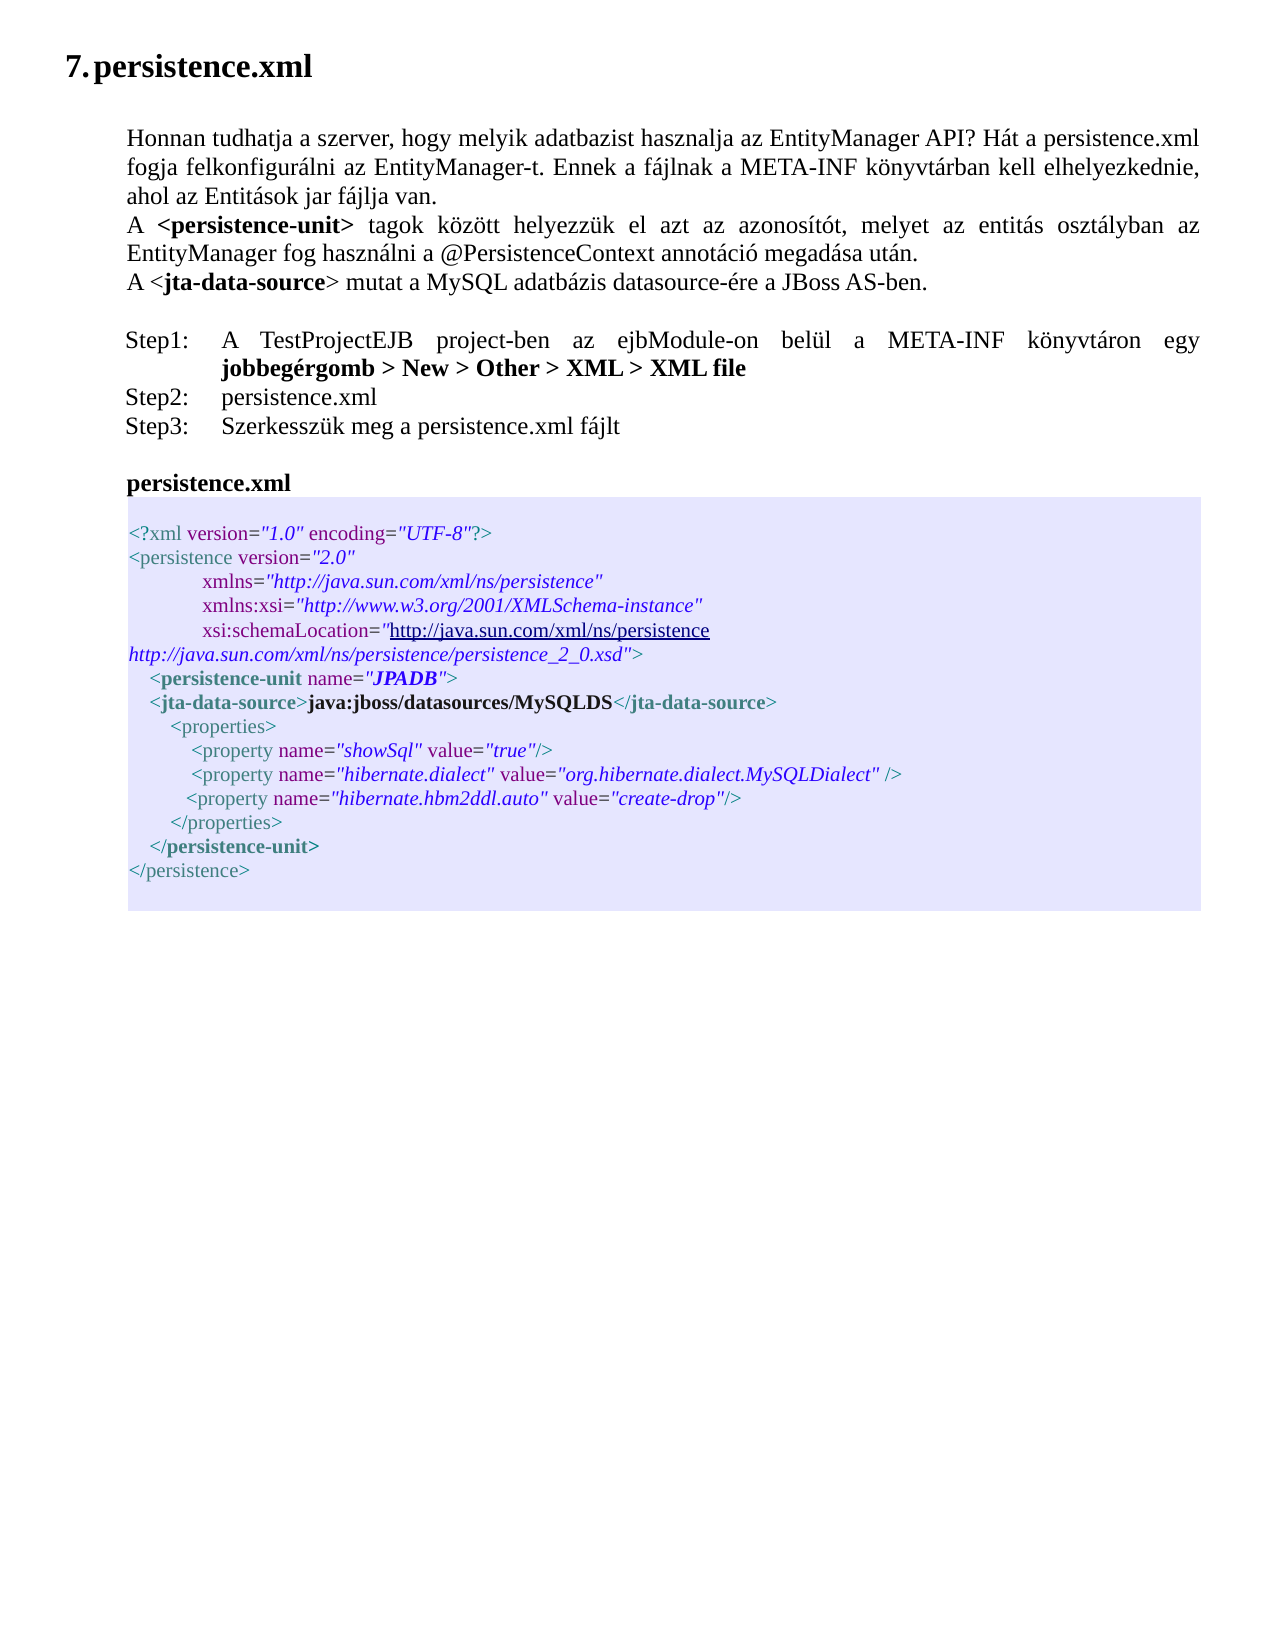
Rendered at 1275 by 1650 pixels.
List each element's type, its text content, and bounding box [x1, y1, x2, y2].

text Step1: A TestProjectEJB project-ben az ejbModule-on belül a META-INF könyvtáron egy jobbegérgomb > New > Other > XML > XML file [125, 325, 1201, 382]
text <property name="showSql" value="true"/> [128, 738, 1201, 762]
text Honnan tudhatja a szerver, hogy melyik adatbazist hasznalja az EntityManager API? Hát a persistence.xml fogja felkonfigurálni az EntityManager-t. Ennek a fájlnak a META-INF könyvtárban kell elhelyezkednie, ahol az Entitások jar fájlja van. [126, 123, 1201, 210]
text <properties> [128, 714, 1201, 738]
text xsi:schemaLocation="http://java.sun.com/xml/ns/persistence http://java.sun.com/xml/ns/persistence/persistence_2_0.xsd"> [128, 617, 1201, 666]
text Step2: persistence.xml [125, 382, 1201, 411]
text </properties> [128, 810, 1201, 834]
text xmlns="http://java.sun.com/xml/ns/persistence" [128, 569, 1201, 593]
text persistence.xml [126, 468, 1201, 497]
text <persistence-unit name="JPADB"> [128, 666, 1201, 690]
text A <jta-data-source> mutat a MySQL adatbázis datasource-ére a JBoss AS-ben. [126, 267, 1201, 296]
text <property name="hibernate.dialect" value="org.hibernate.dialect.MySQLDialect" /> [128, 762, 1201, 786]
text xmlns:xsi="http://www.w3.org/2001/XMLSchema-instance" [128, 593, 1201, 617]
text <property name="hibernate.hbm2ddl.auto" value="create-drop"/> [128, 786, 1201, 810]
text </persistence> [128, 858, 1201, 882]
text Step3: Szerkesszük meg a persistence.xml fájlt [125, 411, 1201, 440]
text A <persistence-unit> tagok között helyezzük el azt az azonosítót, melyet az entitás osztályban az EntityManager fog használni a @PersistenceContext annotáció megadása után. [126, 210, 1201, 267]
text </persistence-unit> [128, 834, 1201, 858]
text <jta-data-source>java:jboss/datasources/MySQLDS</jta-data-source> [128, 690, 1201, 714]
list persistence.xml [65, 47, 1201, 85]
text <?xml version="1.0" encoding="UTF-8"?> [128, 521, 1201, 545]
text <persistence version="2.0" [128, 545, 1201, 569]
